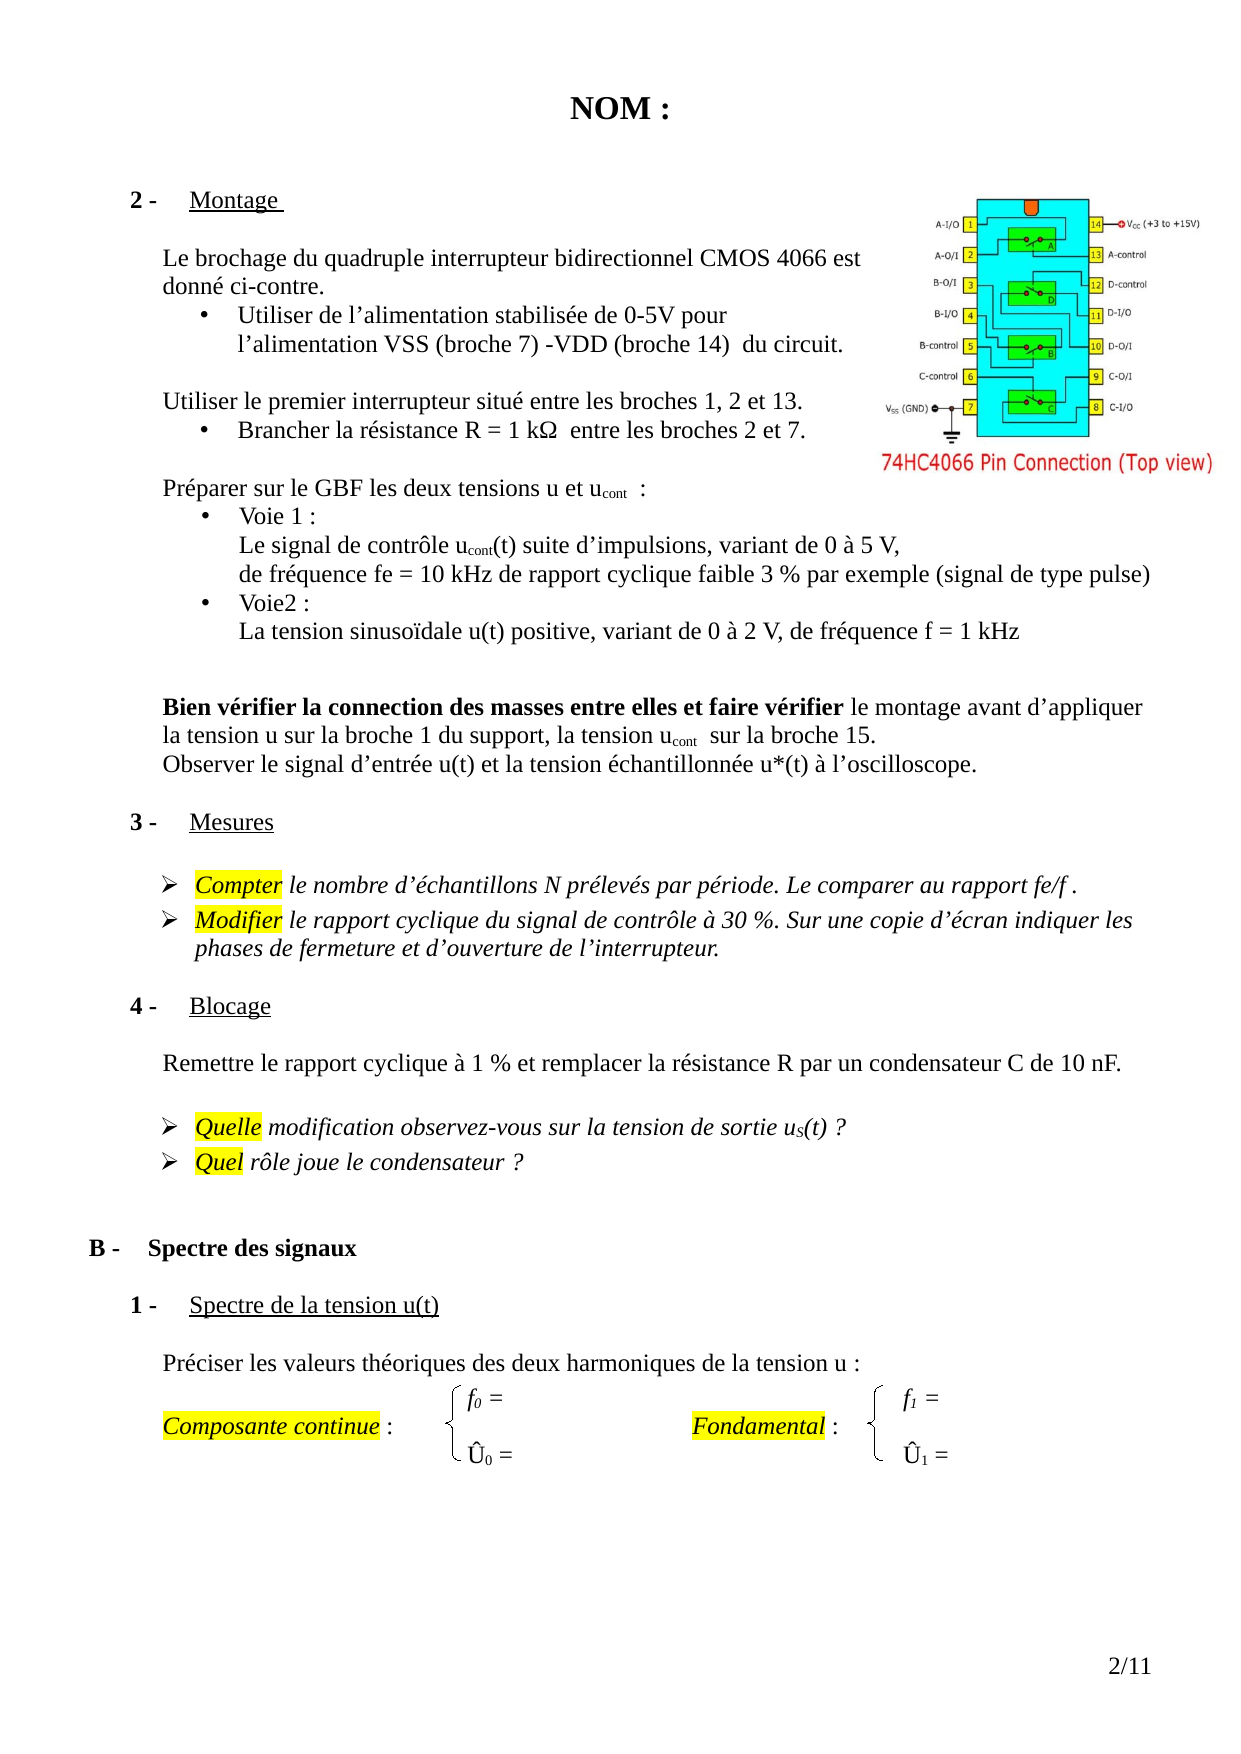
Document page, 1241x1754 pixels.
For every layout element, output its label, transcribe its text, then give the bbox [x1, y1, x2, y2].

list Blocage [130, 991, 1152, 1020]
list Le brochage du quadruple interrupteur bidirectionnel CMOS 4066 est donné ci-contre. [162, 243, 864, 300]
picture [864, 190, 1223, 484]
list Spectre des signaux [89, 1233, 1152, 1262]
list Observer le signal d’entrée u(t) et la tension échantillonnée u*(t) à l’oscilloscope. [162, 749, 1152, 778]
list Voie2 : La tension sinusoïdale u(t) positive, variant de 0 à 2 V, de fréquence f = 1 kHz [201, 588, 1152, 645]
text Remettre le rapport cyclique à 1 % et remplacer la résistance R par un condensateur C de 10 nF. [162, 1048, 1152, 1077]
list Quelle modification observez-vous sur la tension de sortie uS(t) ? [159, 1112, 1152, 1141]
list Bien vérifier la connection des masses entre elles et faire vérifier le montage avant d’appliquer la tension u sur la broche 1 du support, la tension ucont sur la broche 15. [162, 692, 1152, 749]
text f0 = f1 = [162, 1383, 1152, 1411]
list Modifier le rapport cyclique du signal de contrôle à 30 %. Sur une copie d’écran indiquer les phases de fermeture et d’ouverture de l’interrupteur. [159, 905, 1152, 962]
list Compter le nombre d’échantillons N prélevés par période. Le comparer au rapport fe/f . [159, 870, 1152, 899]
list Brancher la résistance R = 1 kΩ entre les broches 2 et 7. [200, 415, 864, 444]
text Composante continue : Fondamental : [162, 1411, 1152, 1440]
list Spectre de la tension u(t) [130, 1290, 1152, 1319]
list Utiliser de l’alimentation stabilisée de 0-5V pour l’alimentation VSS (broche 7) -VDD (broche 14) du circuit. [200, 300, 864, 358]
text Û0 = Û1 = [162, 1440, 1152, 1469]
list Voie 1 : Le signal de contrôle ucont(t) suite d’impulsions, variant de 0 à 5 V, de fréquence fe = 10 kHz de rapport cyclique faible 3 % par exemple (signal de type pulse) [201, 501, 1152, 588]
text Préciser les valeurs théoriques des deux harmoniques de la tension u : [162, 1348, 1152, 1377]
list Quel rôle joue le condensateur ? [159, 1147, 1152, 1175]
list Mesures [130, 807, 1152, 835]
list Utiliser le premier interrupteur situé entre les broches 1, 2 et 13. [89, 386, 864, 415]
list Montage [130, 185, 1152, 214]
list Préparer sur le GBF les deux tensions u et ucont : [162, 473, 1152, 501]
